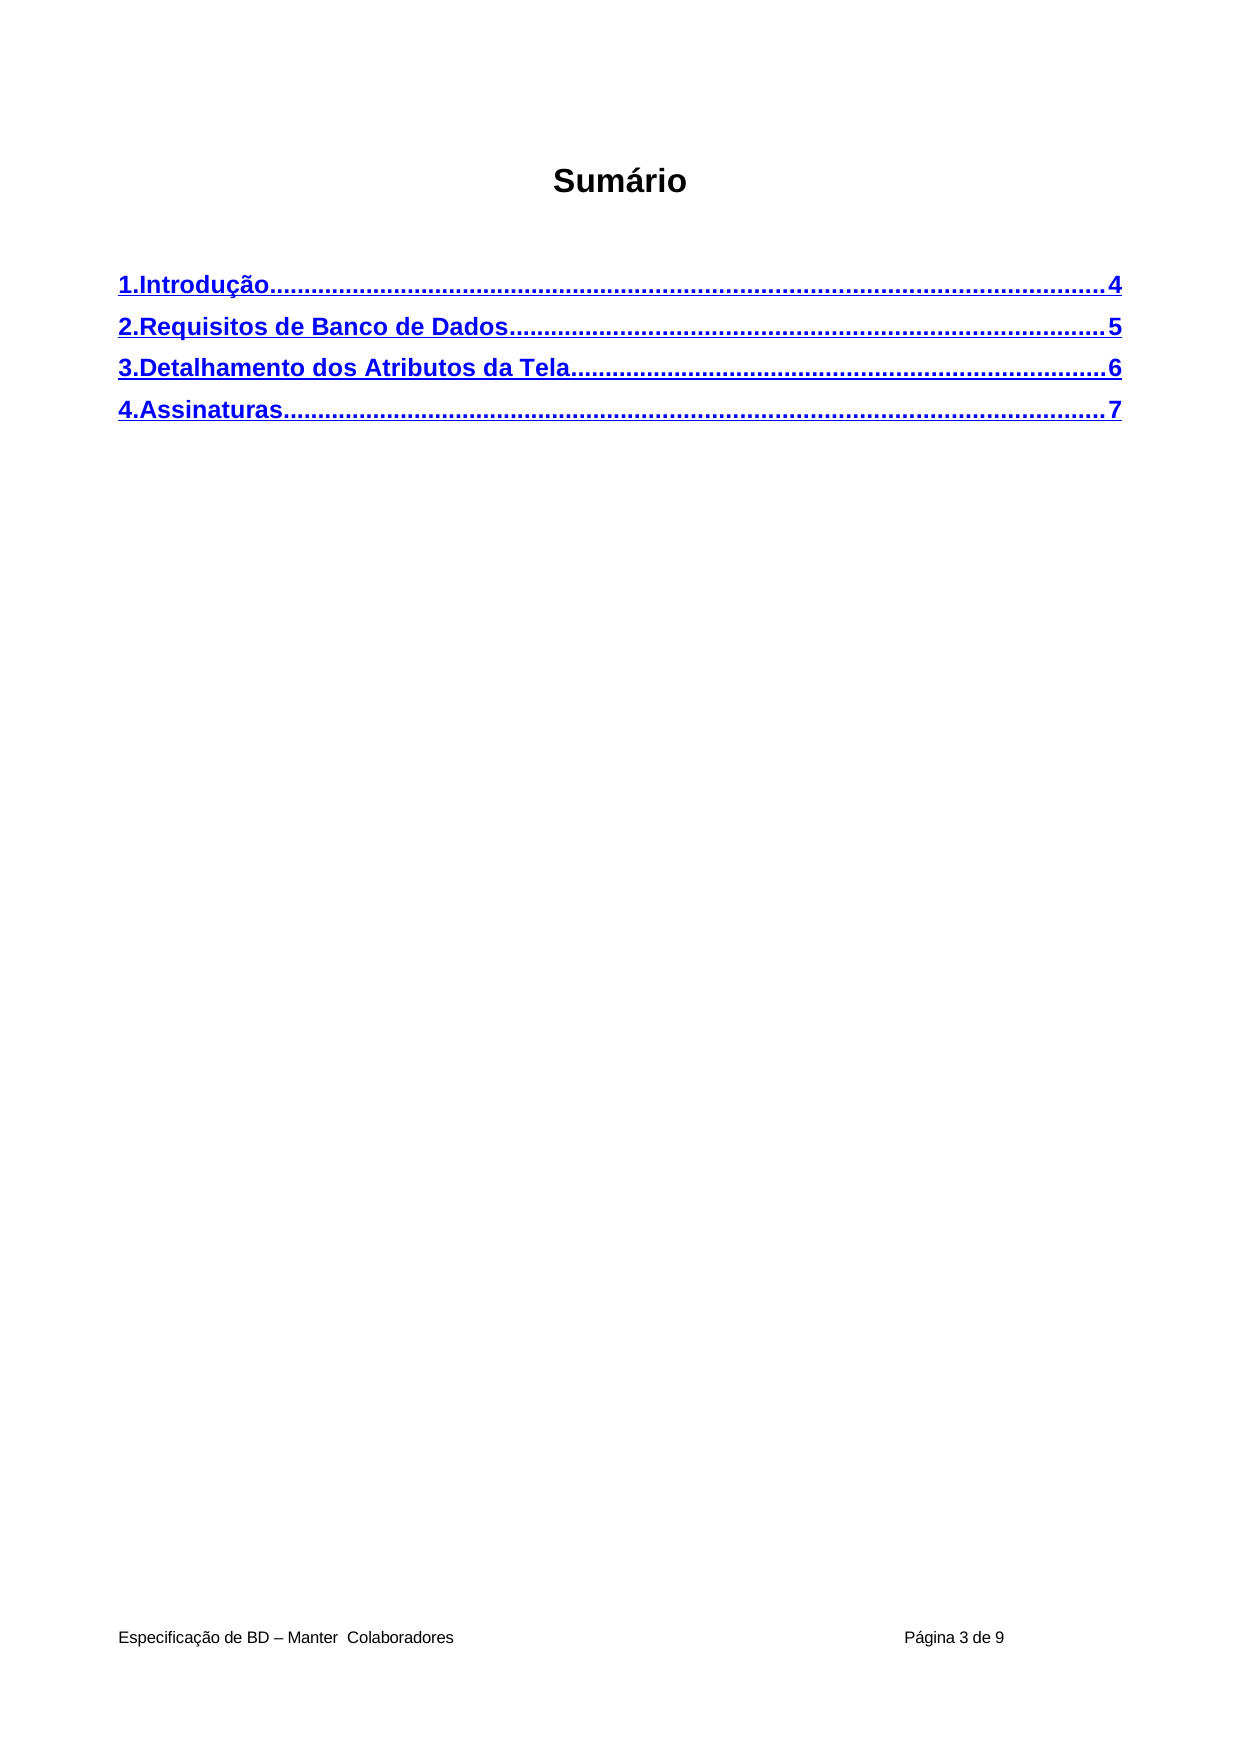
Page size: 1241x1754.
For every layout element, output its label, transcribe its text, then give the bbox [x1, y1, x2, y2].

text 4.Assinaturas 7 [118, 395, 1122, 420]
text 2.Requisitos de Banco de Dados 5 [118, 312, 1122, 337]
text 1.Introdução 4 [118, 270, 1122, 295]
text 3.Detalhamento dos Atributos da Tela 6 [118, 353, 1122, 378]
title Sumário [118, 161, 1122, 199]
